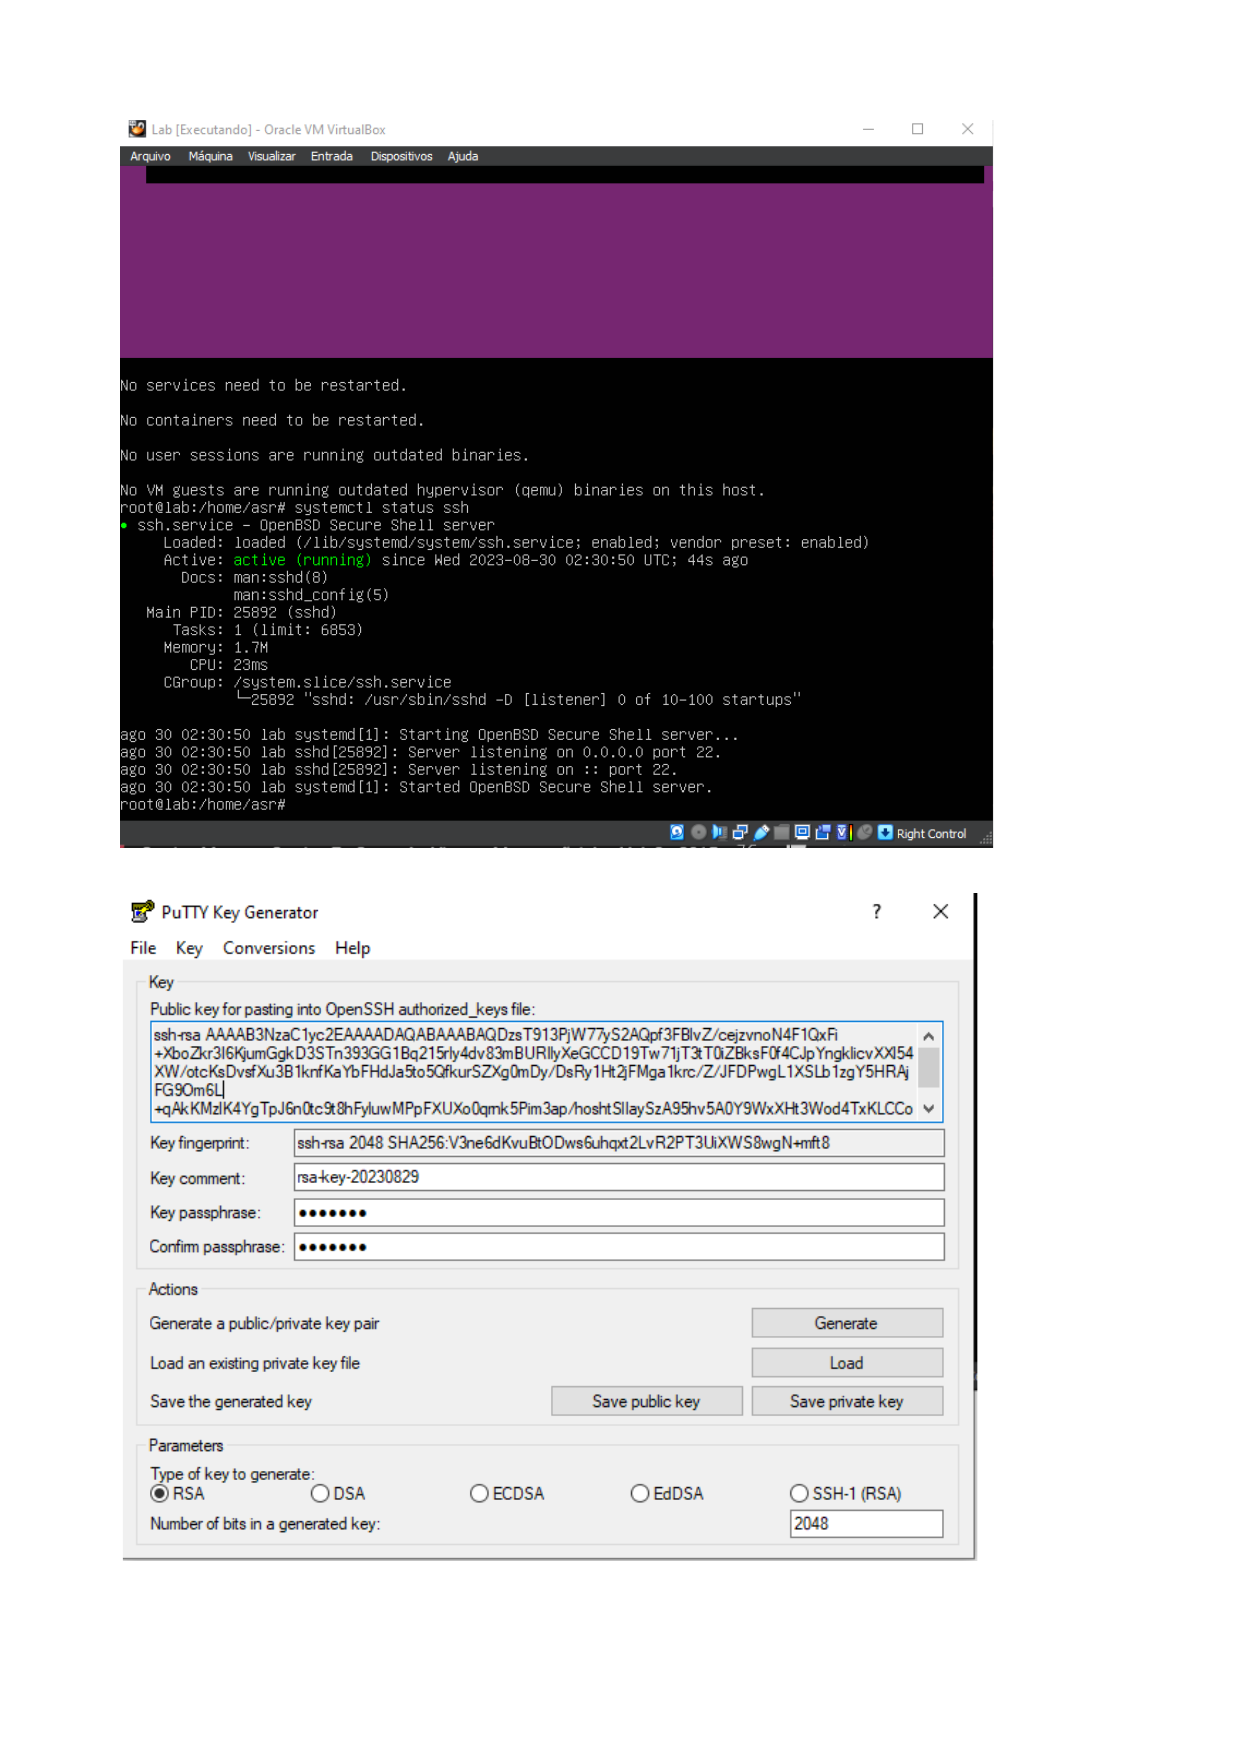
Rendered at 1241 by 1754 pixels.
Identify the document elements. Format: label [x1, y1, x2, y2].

picture [122, 893, 978, 1561]
picture [120, 120, 994, 848]
